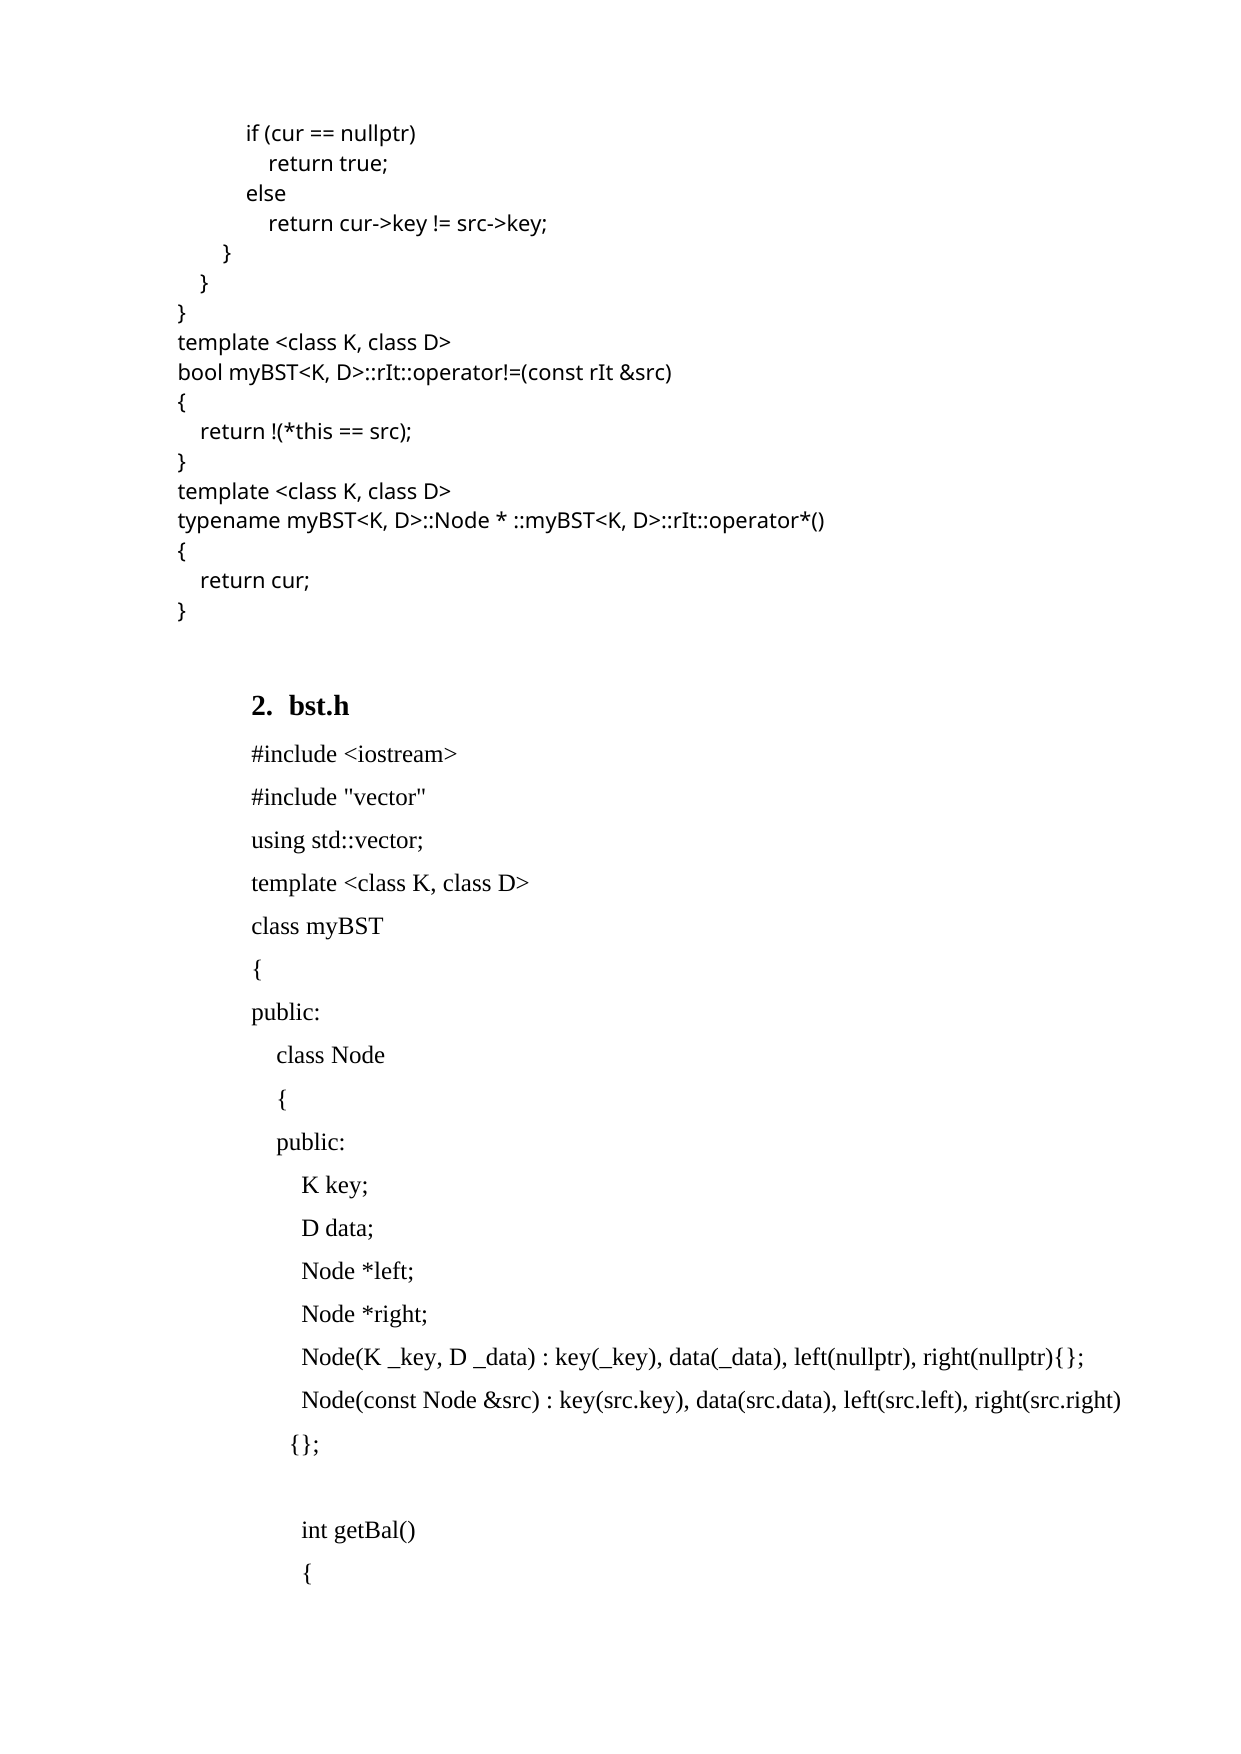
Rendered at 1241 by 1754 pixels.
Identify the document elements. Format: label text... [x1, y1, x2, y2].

text { [251, 1558, 1152, 1587]
text Node(K _key, D _data) : key(_key), data(_data), left(nullptr), right(nullptr){}; [251, 1342, 1152, 1371]
text class myBST [251, 911, 1152, 940]
text return !(*this == src); [177, 416, 1152, 446]
text template <class K, class D> [177, 327, 1152, 356]
text Node(const Node &src) : key(src.key), data(src.data), left(src.left), right(src.right){}; [251, 1386, 1152, 1457]
text { [251, 1084, 1152, 1112]
text public: [251, 1127, 1152, 1156]
text typename myBST<K, D>::Node * ::myBST<K, D>::rIt::operator*() [177, 505, 1152, 535]
text return cur->key != src->key; [177, 207, 1152, 237]
text Node *right; [251, 1299, 1152, 1328]
text template <class K, class D> [251, 868, 1152, 897]
text template <class K, class D> [177, 476, 1152, 505]
text } [177, 446, 1152, 476]
text return cur; [177, 565, 1152, 595]
text public: [251, 997, 1152, 1026]
text class Node [251, 1041, 1152, 1069]
text { [177, 535, 1152, 565]
text } [177, 595, 1152, 624]
text } [177, 237, 1152, 267]
text D data; [251, 1213, 1152, 1242]
text else [177, 178, 1152, 207]
text { [177, 386, 1152, 416]
text int getBal() [251, 1515, 1152, 1544]
text { [251, 954, 1152, 983]
text Node *left; [251, 1256, 1152, 1285]
text #include "vector" [251, 782, 1152, 811]
text } [177, 267, 1152, 297]
text return true; [177, 148, 1152, 178]
text #include <iostream> [251, 739, 1152, 767]
text using std::vector; [251, 825, 1152, 854]
text if (cur == nullptr) [177, 118, 1152, 148]
text K key; [251, 1170, 1152, 1199]
text } [177, 297, 1152, 327]
text bool myBST<K, D>::rIt::operator!=(const rIt &src) [177, 356, 1152, 386]
subtitle bst.h [251, 688, 1152, 722]
